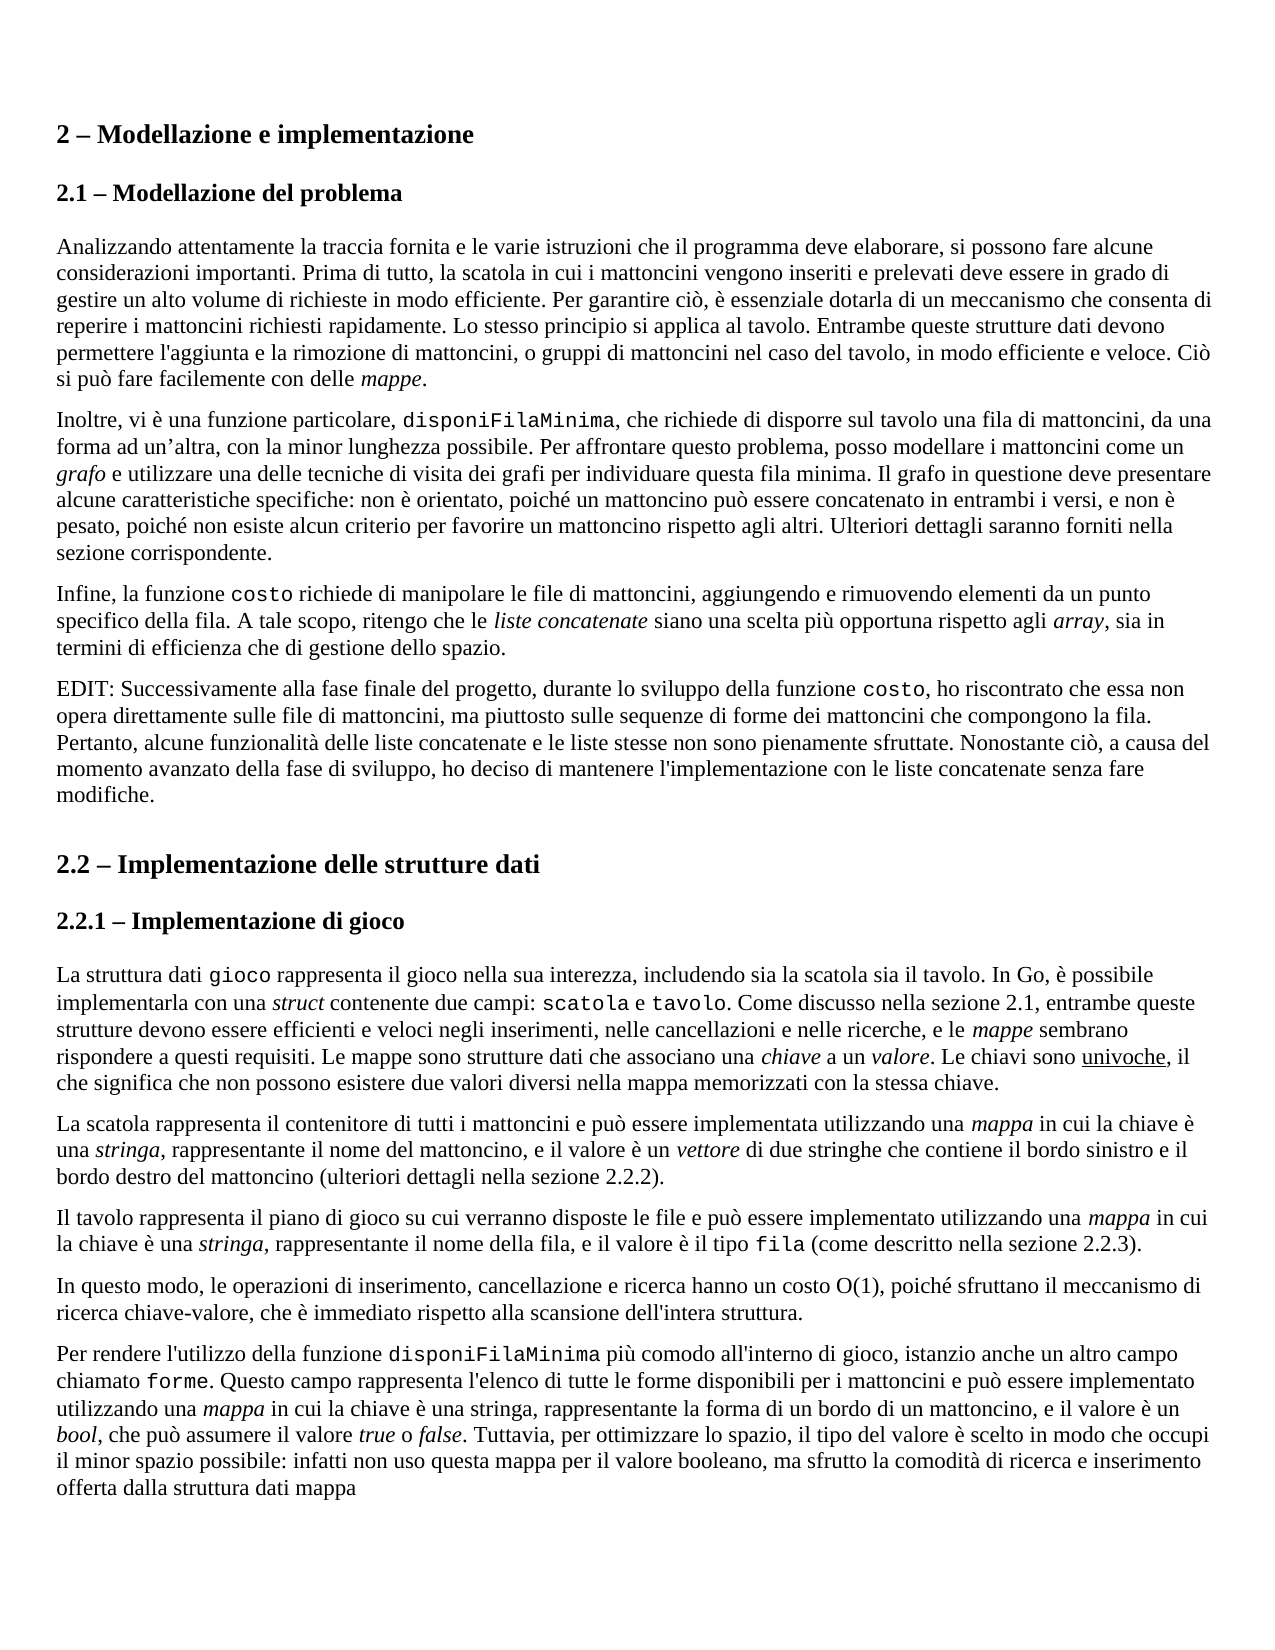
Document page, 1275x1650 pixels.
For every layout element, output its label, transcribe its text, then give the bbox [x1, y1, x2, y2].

text EDIT: Successivamente alla fase finale del progetto, durante lo sviluppo della funzione costo, ho riscontrato che essa non opera direttamente sulle file di mattoncini, ma piuttosto sulle sequenze di forme dei mattoncini che compongono la fila. Pertanto, alcune funzionalità delle liste concatenate e le liste stesse non sono pienamente sfruttate. Nonostante ciò, a causa del momento avanzato della fase di sviluppo, ho deciso di mantenere l'implementazione con le liste concatenate senza fare modifiche. [56, 675, 1219, 808]
text Inoltre, vi è una funzione particolare, disponiFilaMinima, che richiede di disporre sul tavolo una fila di mattoncini, da una forma ad un’altra, con la minor lunghezza possibile. Per affrontare questo problema, posso modellare i mattoncini come un grafo e utilizzare una delle tecniche di visita dei grafi per individuare questa fila minima. Il grafo in questione deve presentare alcune caratteristiche specifiche: non è orientato, poiché un mattoncino può essere concatenato in entrambi i versi, e non è pesato, poiché non esiste alcun criterio per favorire un mattoncino rispetto agli altri. Ulteriori dettagli saranno forniti nella sezione corrispondente. [56, 406, 1219, 565]
text La struttura dati gioco rappresenta il gioco nella sua interezza, includendo sia la scatola sia il tavolo. In Go, è possibile implementarla con una struct contenente due campi: scatola e tavolo. Come discusso nella sezione 2.1, entrambe queste strutture devono essere efficienti e veloci negli inserimenti, nelle cancellazioni e nelle ricerche, e le mappe sembrano rispondere a questi requisiti. Le mappe sono strutture dati che associano una chiave a un valore. Le chiavi sono univoche, il che significa che non possono esistere due valori diversi nella mappa memorizzati con la stessa chiave. [56, 961, 1219, 1096]
text 2.2 – Implementazione delle strutture dati [56, 849, 1219, 880]
text In questo modo, le operazioni di inserimento, cancellazione e ricerca hanno un costo O(1), poiché sfruttano il meccanismo di ricerca chiave-valore, che è immediato rispetto alla scansione dell'intera struttura. [56, 1272, 1219, 1325]
text Infine, la funzione costo richiede di manipolare le file di mattoncini, aggiungendo e rimuovendo elementi da un punto specifico della fila. A tale scopo, ritengo che le liste concatenate siano una scelta più opportuna rispetto agli array, sia in termini di efficienza che di gestione dello spazio. [56, 580, 1219, 660]
text Il tavolo rappresenta il piano di gioco su cui verranno disposte le file e può essere implementato utilizzando una mappa in cui la chiave è una stringa, rappresentante il nome della fila, e il valore è il tipo fila (come descritto nella sezione 2.2.3). [56, 1204, 1219, 1258]
text La scatola rappresenta il contenitore di tutti i mattoncini e può essere implementata utilizzando una mappa in cui la chiave è una stringa, rappresentante il nome del mattoncino, e il valore è un vettore di due stringhe che contiene il bordo sinistro e il bordo destro del mattoncino (ulteriori dettagli nella sezione 2.2.2). [56, 1110, 1219, 1189]
text 2.2.1 – Implementazione di gioco [56, 906, 1219, 935]
text 2.1 – Modellazione del problema [56, 178, 1219, 207]
text Analizzando attentamente la traccia fornita e le varie istruzioni che il programma deve elaborare, si possono fare alcune considerazioni importanti. Prima di tutto, la scatola in cui i mattoncini vengono inseriti e prelevati deve essere in grado di gestire un alto volume di richieste in modo efficiente. Per garantire ciò, è essenziale dotarla di un meccanismo che consenta di reperire i mattoncini richiesti rapidamente. Lo stesso principio si applica al tavolo. Entrambe queste strutture dati devono permettere l'aggiunta e la rimozione di mattoncini, o gruppi di mattoncini nel caso del tavolo, in modo efficiente e veloce. Ciò si può fare facilemente con delle mappe. [56, 233, 1219, 391]
text Per rendere l'utilizzo della funzione disponiFilaMinima più comodo all'interno di gioco, istanzio anche un altro campo chiamato forme. Questo campo rappresenta l'elenco di tutte le forme disponibili per i mattoncini e può essere implementato utilizzando una mappa in cui la chiave è una stringa, rappresentante la forma di un bordo di un mattoncino, e il valore è un bool, che può assumere il valore true o false. Tuttavia, per ottimizzare lo spazio, il tipo del valore è scelto in modo che occupi il minor spazio possibile: infatti non uso questa mappa per il valore booleano, ma sfrutto la comodità di ricerca e inserimento offerta dalla struttura dati mappa [56, 1339, 1219, 1500]
text 2 – Modellazione e implementazione [56, 118, 1219, 149]
